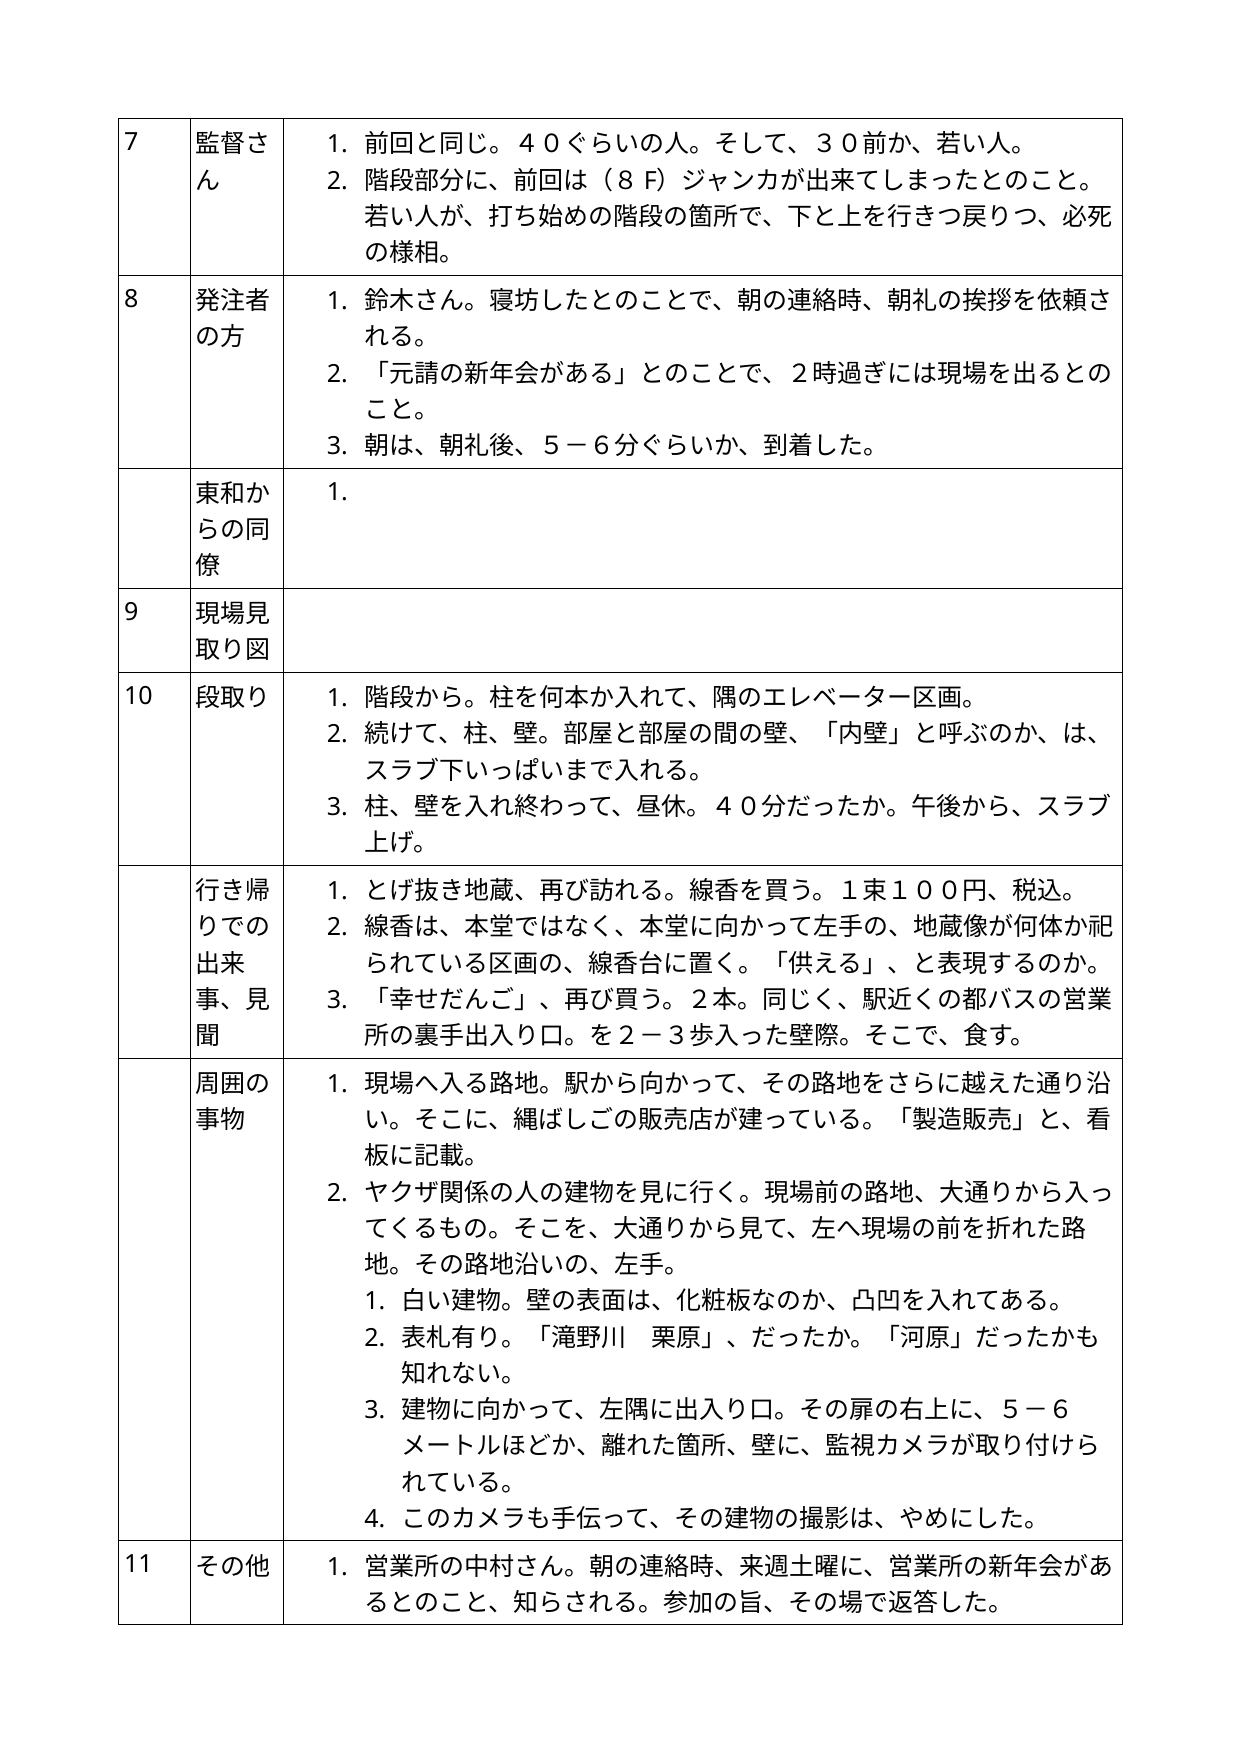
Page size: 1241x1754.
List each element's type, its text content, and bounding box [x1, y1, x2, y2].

table_cell 10 [119, 673, 190, 865]
table_cell [284, 469, 1122, 588]
table_cell [119, 469, 190, 588]
table_cell 階段から。柱を何本か入れて、隅のエレベーター区画。 続けて、柱、壁。部屋と部屋の間の壁、「内壁」と呼ぶのか、は、スラブ下いっぱいまで入れる。 柱、壁を入れ終わって、昼休。４０分だったか。午後から、スラブ上げ。 [284, 673, 1122, 865]
table_cell とげ抜き地蔵、再び訪れる。線香を買う。１束１００円、税込。 線香は、本堂ではなく、本堂に向かって左手の、地蔵像が何体か祀られている区画の、線香台に置く。「供える」、と表現するのか。 「幸せだんご」、再び買う。２本。同じく、駅近くの都バスの営業所の裏手出入り口。を２－３歩入った壁際。そこで、食す。 [284, 866, 1122, 1057]
table_cell [119, 1059, 190, 1540]
table_cell 8 [119, 276, 190, 467]
table_cell 11 [119, 1541, 190, 1624]
table_cell 周囲の事物 [191, 1059, 283, 1540]
table_cell 前回と同じ。４０ぐらいの人。そして、３０前か、若い人。 階段部分に、前回は（８F）ジャンカが出来てしまったとのこと。若い人が、打ち始めの階段の箇所で、下と上を行きつ戻りつ、必死の様相。 [284, 119, 1122, 275]
table_cell 現場見取り図 [191, 589, 283, 672]
table_cell 鈴木さん。寝坊したとのことで、朝の連絡時、朝礼の挨拶を依頼される。 「元請の新年会がある」とのことで、２時過ぎには現場を出るとのこと。 朝は、朝礼後、５－６分ぐらいか、到着した。 [284, 276, 1122, 467]
table_cell 9 [119, 589, 190, 672]
table_cell その他 [191, 1541, 283, 1624]
table_cell 現場へ入る路地。駅から向かって、その路地をさらに越えた通り沿い。そこに、縄ばしごの販売店が建っている。「製造販売」と、看板に記載。 ヤクザ関係の人の建物を見に行く。現場前の路地、大通りから入ってくるもの。そこを、大通りから見て、左へ現場の前を折れた路地。その路地沿いの、左手。 白い建物。壁の表面は、化粧板なのか、凸凹を入れてある。 表札有り。「滝野川 栗原」、だったか。「河原」だったかも知れない。 建物に向かって、左隅に出入り口。その扉の右上に、５－６メートルほどか、離れた箇所、壁に、監視カメラが取り付けられている。 このカメラも手伝って、その建物の撮影は、やめにした。 [284, 1059, 1122, 1540]
table_cell [119, 866, 190, 1057]
table_cell 監督さん [191, 119, 283, 275]
table_cell 東和からの同僚 [191, 469, 283, 588]
table_cell 行き帰りでの出来事、見聞 [191, 866, 283, 1057]
table_cell 営業所の中村さん。朝の連絡時、来週土曜に、営業所の新年会があるとのこと、知らされる。参加の旨、その場で返答した。 [284, 1541, 1122, 1624]
table_cell [284, 589, 1122, 672]
table_cell 7 [119, 119, 190, 275]
table_cell 段取り [191, 673, 283, 865]
table_cell 発注者の方 [191, 276, 283, 467]
